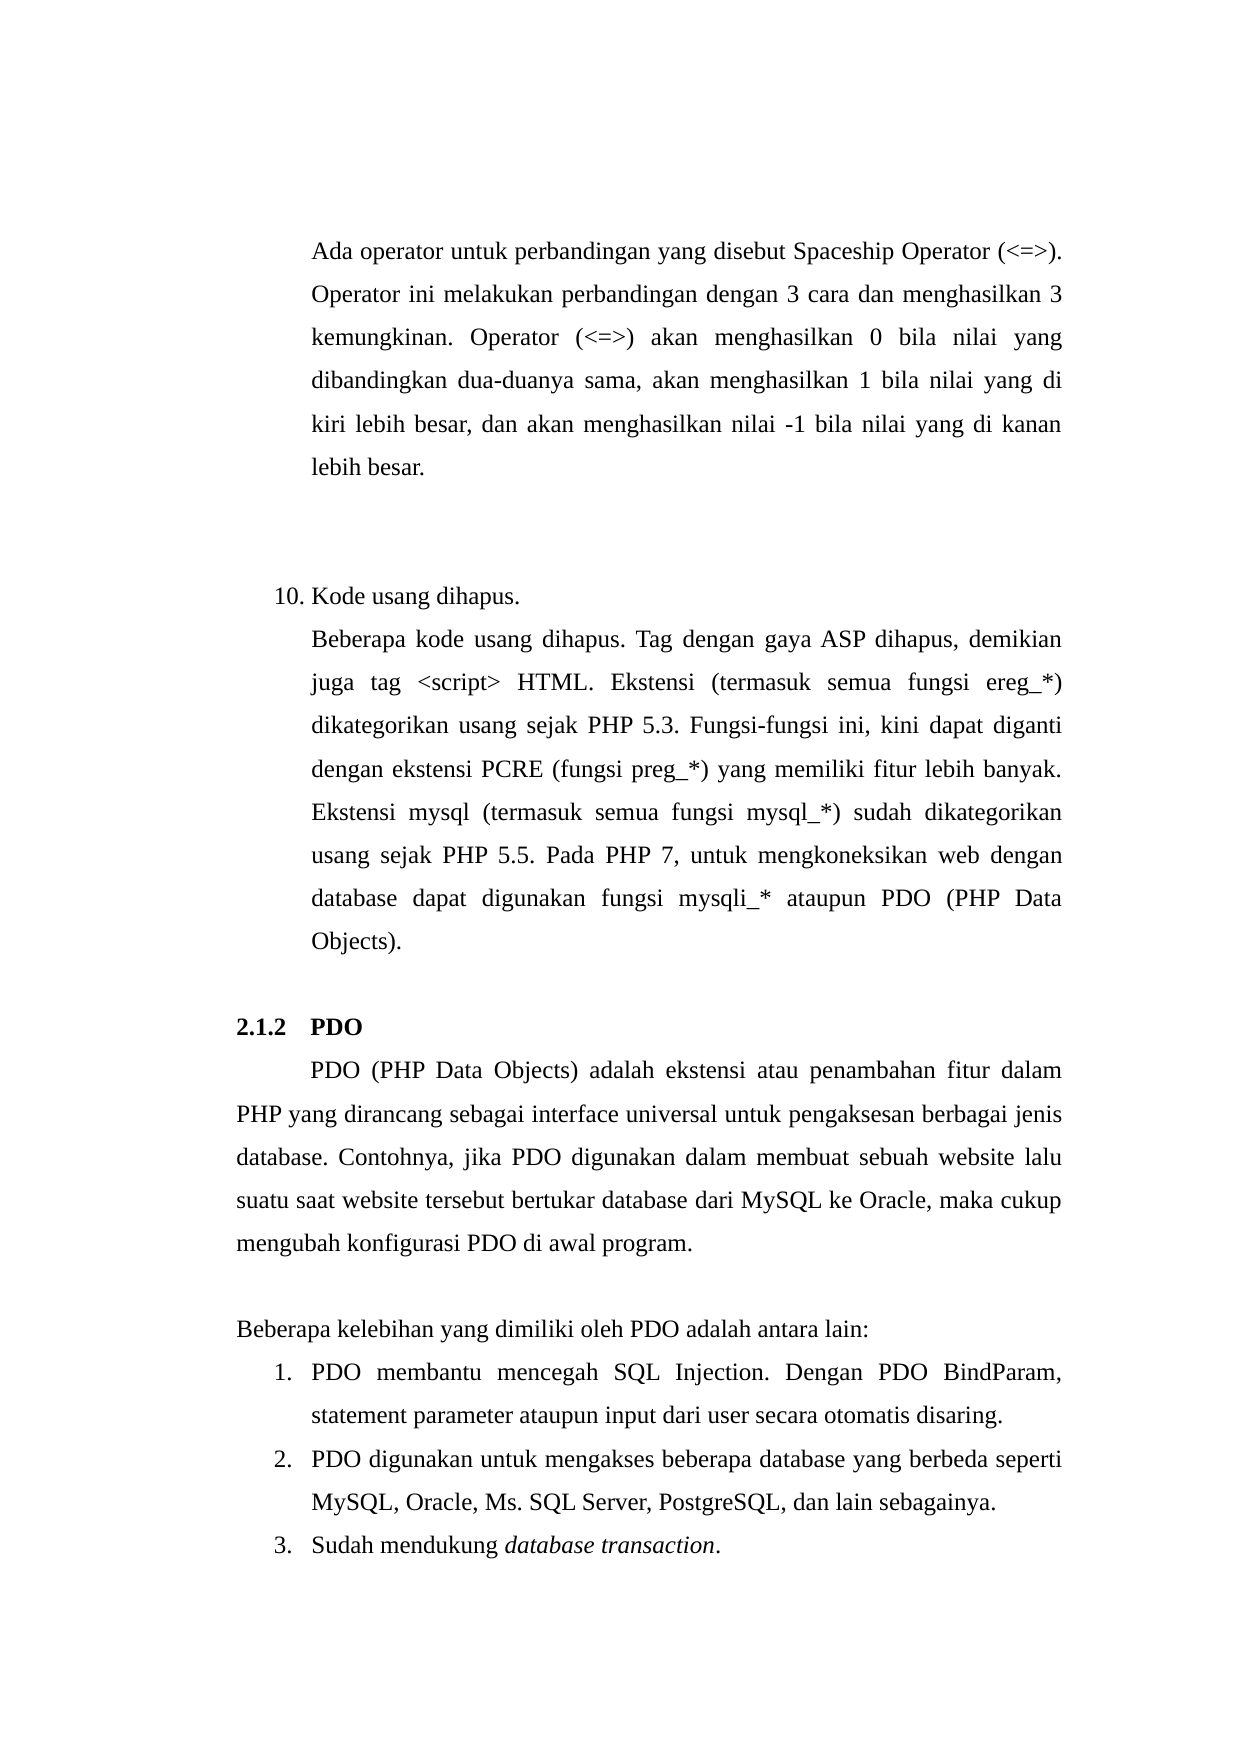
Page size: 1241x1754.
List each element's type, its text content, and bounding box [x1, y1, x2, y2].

list Sudah mendukung database transaction. [274, 1530, 1063, 1559]
list PDO digunakan untuk mengakses beberapa database yang berbeda seperti MySQL, Oracle, Ms. SQL Server, PostgreSQL, dan lain sebagainya. [274, 1444, 1063, 1516]
text 2.1.2 PDO [236, 1012, 1063, 1041]
text Beberapa kelebihan yang dimiliki oleh PDO adalah antara lain: [236, 1314, 1063, 1343]
list PDO membantu mencegah SQL Injection. Dengan PDO BindParam, statement parameter ataupun input dari user secara otomatis disaring. [274, 1357, 1063, 1429]
text PDO (PHP Data Objects) adalah ekstensi atau penambahan fitur dalam PHP yang dirancang sebagai interface universal untuk pengaksesan berbagai jenis database. Contohnya, jika PDO digunakan dalam membuat sebuah website lalu suatu saat website tersebut bertukar database dari MySQL ke Oracle, maka cukup mengubah konfigurasi PDO di awal program. [236, 1056, 1063, 1257]
list Ada operator untuk perbandingan yang disebut Spaceship Operator (<=>). Operator ini melakukan perbandingan dengan 3 cara dan menghasilkan 3 kemungkinan. Operator (<=>) akan menghasilkan 0 bila nilai yang dibandingkan dua-duanya sama, akan menghasilkan 1 bila nilai yang di kiri lebih besar, dan akan menghasilkan nilai -1 bila nilai yang di kanan lebih besar. [274, 236, 1063, 481]
list Beberapa kode usang dihapus. Tag dengan gaya ASP dihapus, demikian juga tag <script> HTML. Ekstensi (termasuk semua fungsi ereg_*) dikategorikan usang sejak PHP 5.3. Fungsi-fungsi ini, kini dapat diganti dengan ekstensi PCRE (fungsi preg_*) yang memiliki fitur lebih banyak. Ekstensi mysql (termasuk semua fungsi mysql_*) sudah dikategorikan usang sejak PHP 5.5. Pada PHP 7, untuk mengkoneksikan web dengan database dapat digunakan fungsi mysqli_* ataupun PDO (PHP Data Objects). [274, 624, 1063, 955]
list Kode usang dihapus. [274, 581, 1063, 610]
